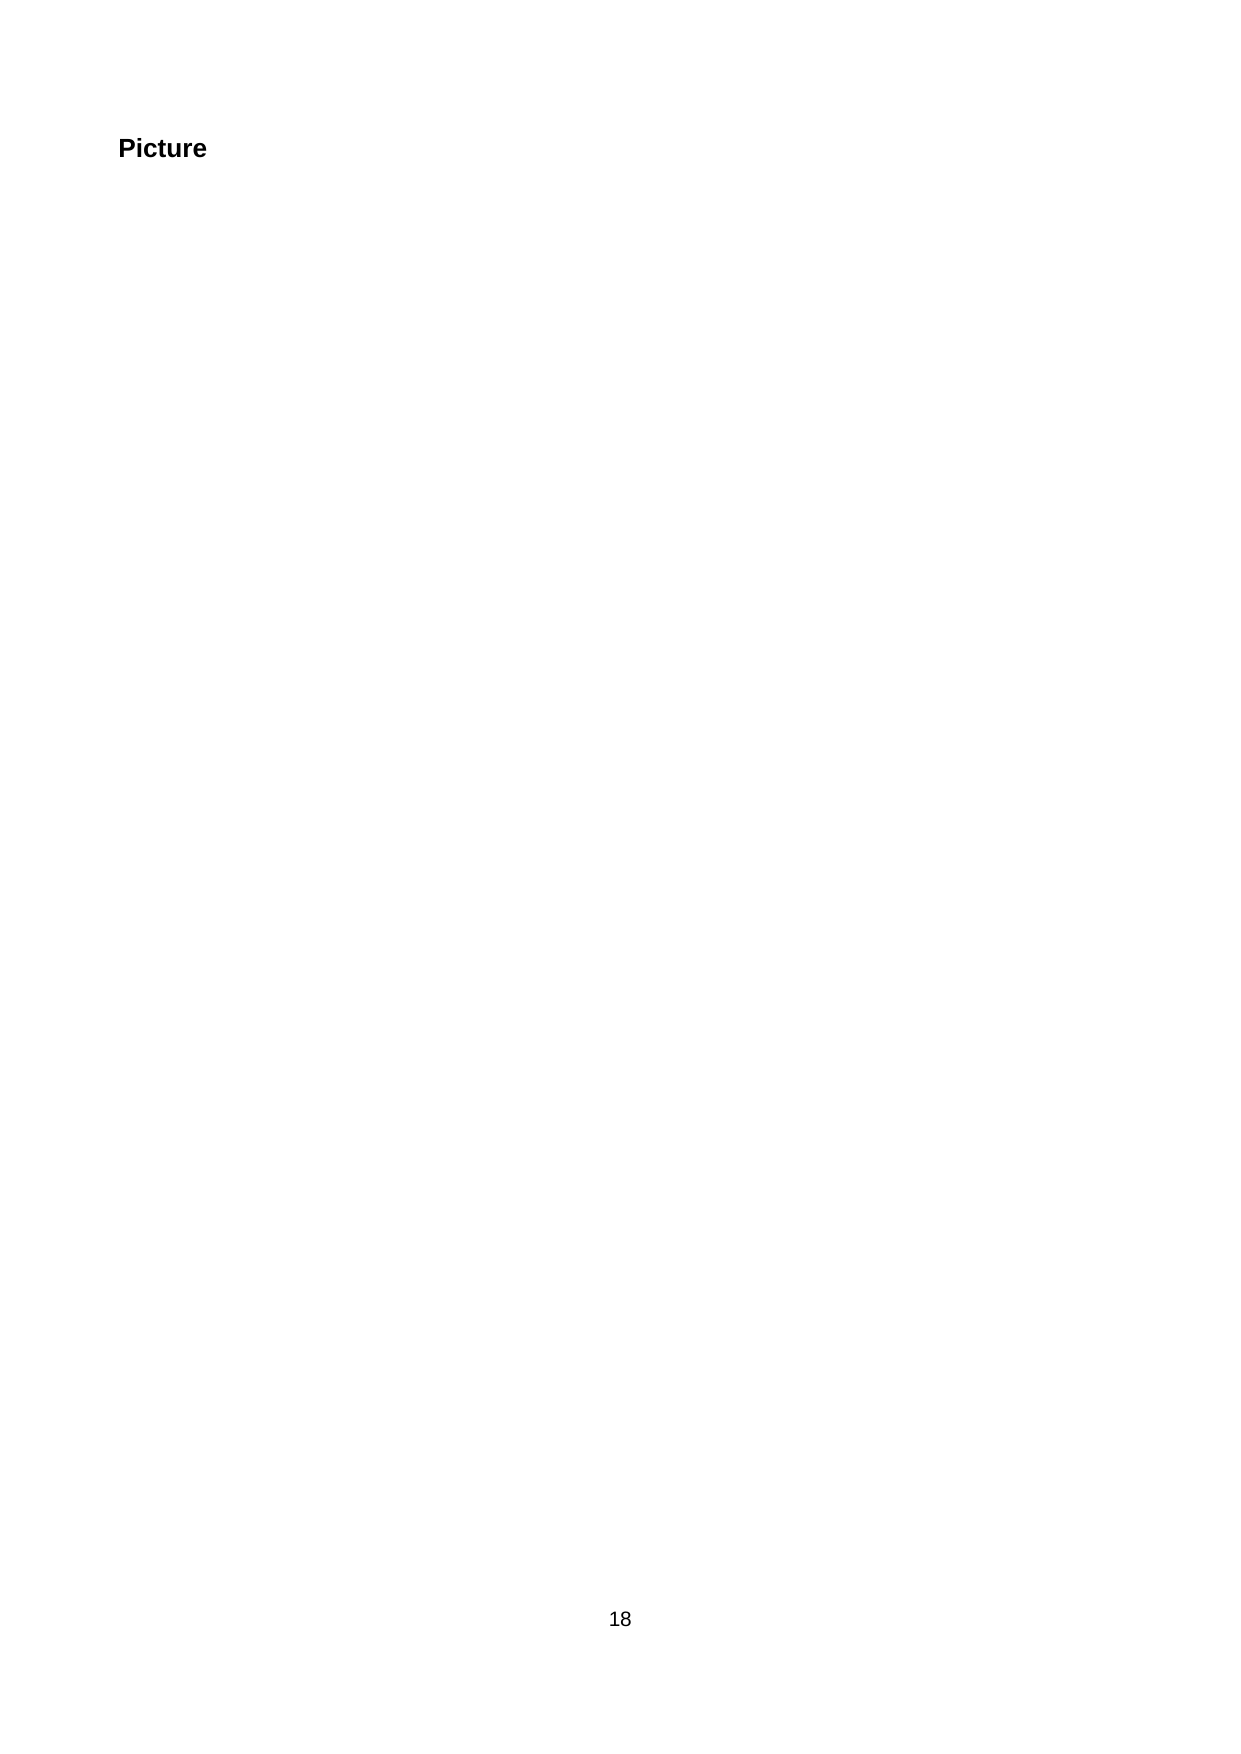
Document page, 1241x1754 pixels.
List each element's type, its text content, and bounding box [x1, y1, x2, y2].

subtitle Picture [118, 133, 1122, 163]
